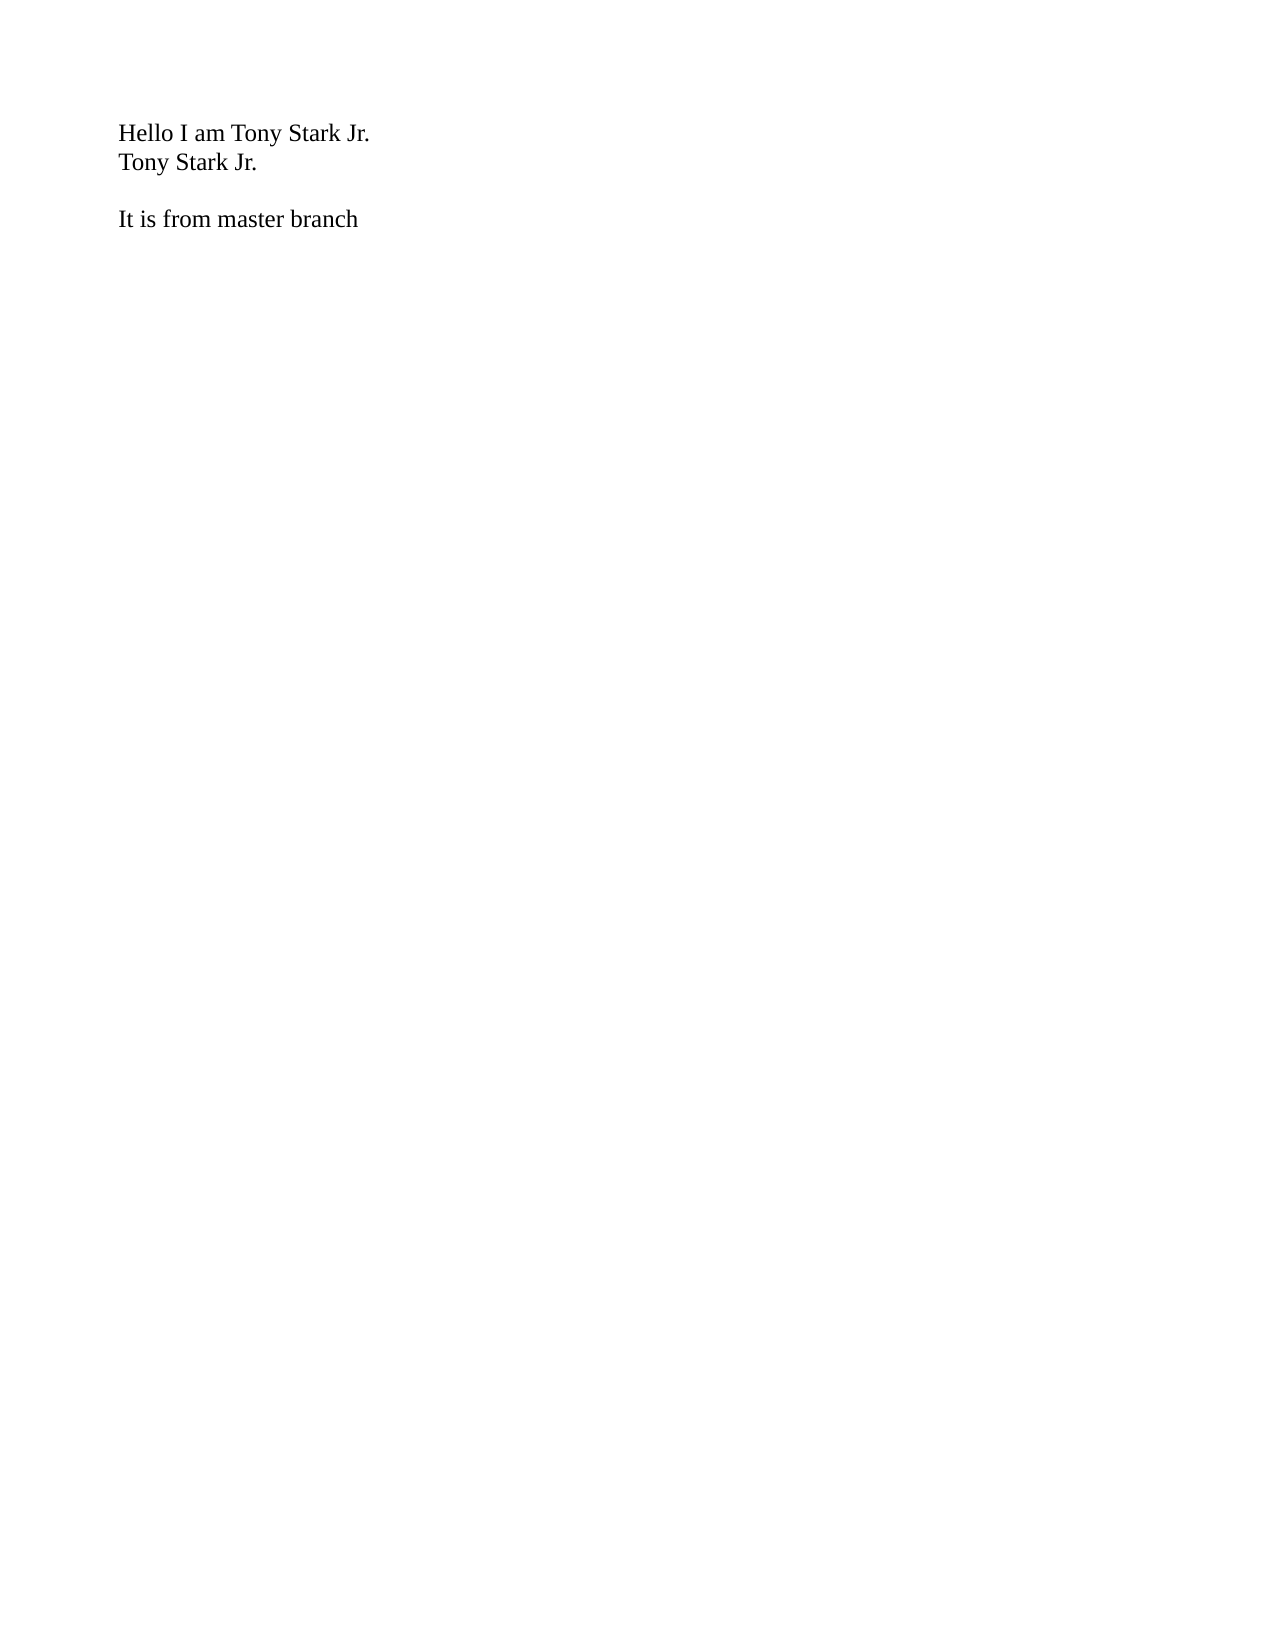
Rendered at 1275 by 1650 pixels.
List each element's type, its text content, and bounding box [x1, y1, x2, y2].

text Tony Stark Jr. [118, 147, 1157, 176]
text Hello I am Tony Stark Jr. [118, 118, 1157, 147]
text It is from master branch [118, 204, 1157, 233]
